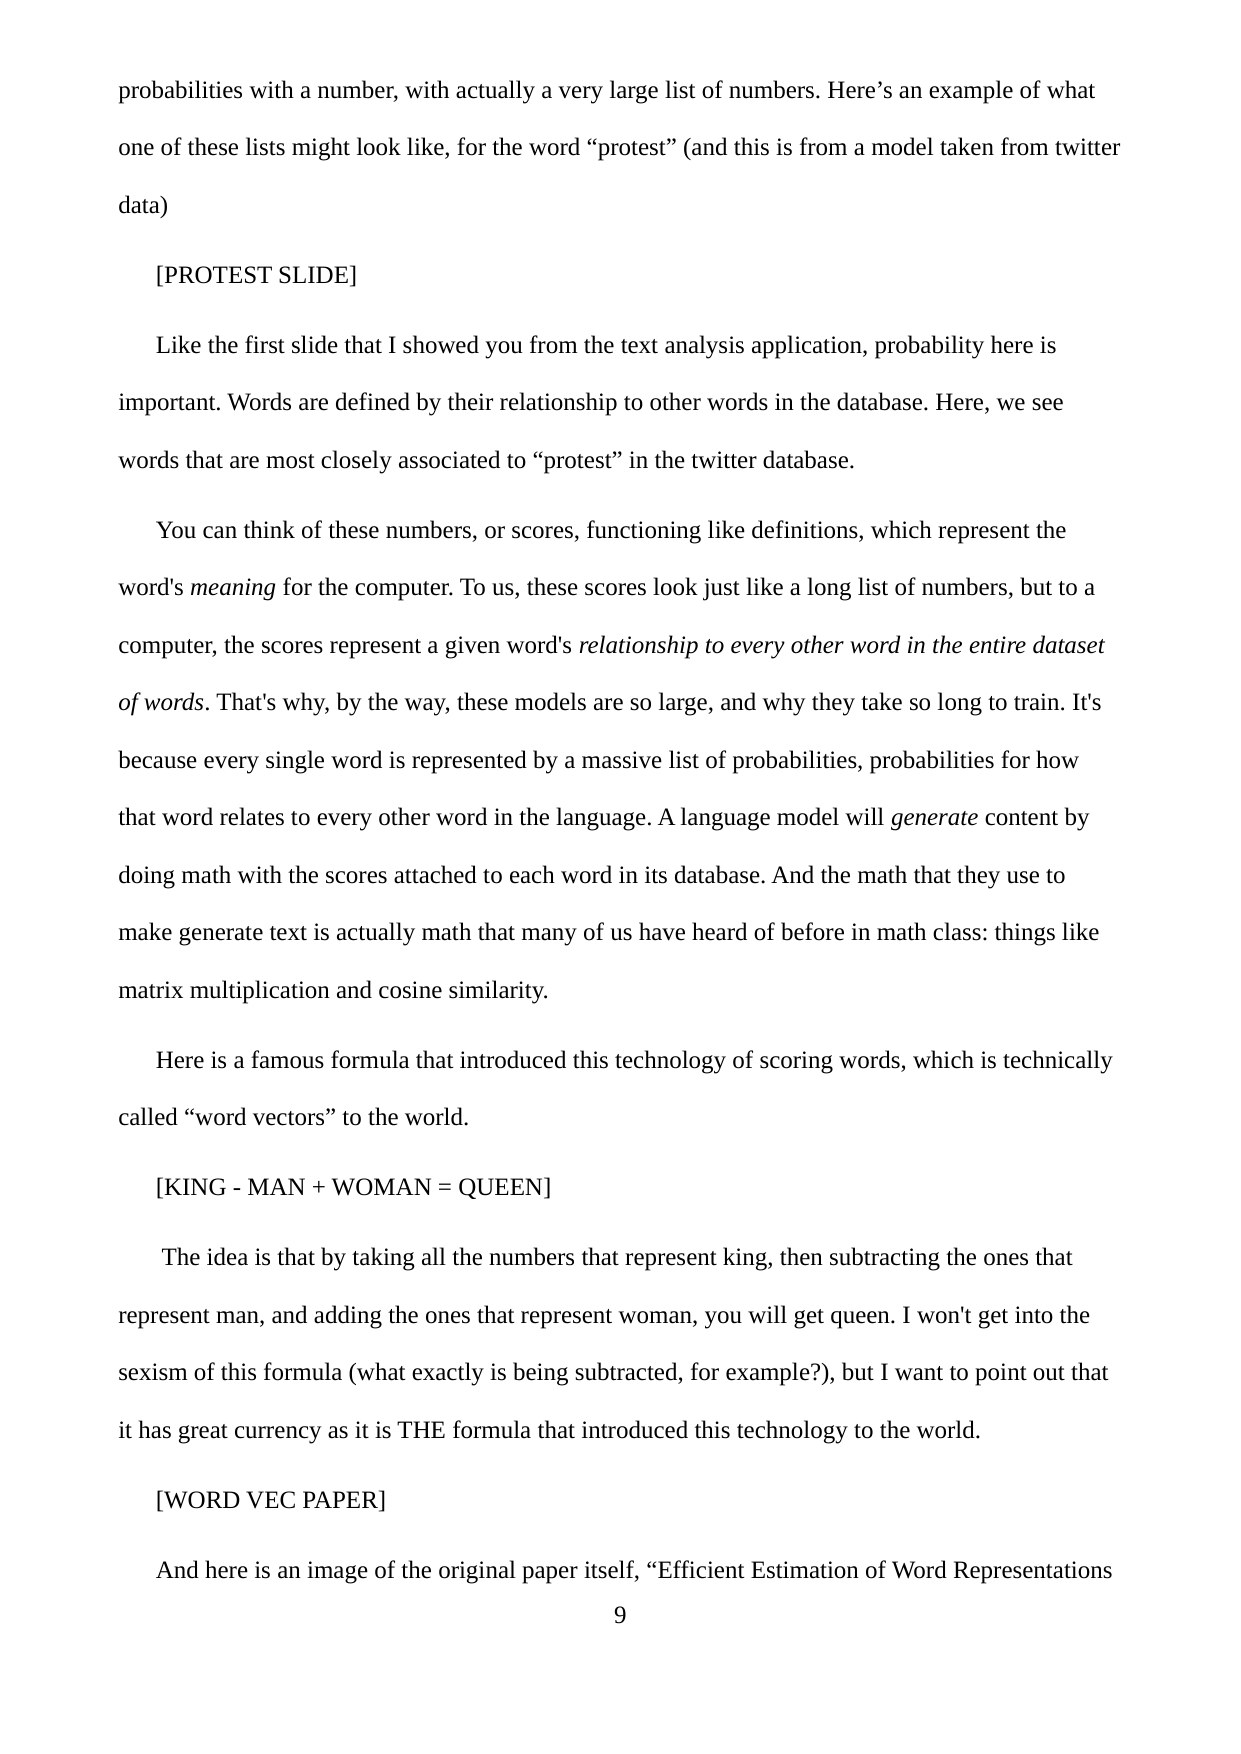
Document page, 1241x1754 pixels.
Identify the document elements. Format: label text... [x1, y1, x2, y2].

text The idea is that by taking all the numbers that represent king, then subtracting the ones that represent man, and adding the ones that represent woman, you will get queen. I won't get into the sexism of this formula (what exactly is being subtracted, for example?), but I want to point out that it has great currency as it is THE formula that introduced this technology to the world. [118, 1242, 1122, 1444]
text Here is a famous formula that introduced this technology of scoring words, which is technically called “word vectors” to the world. [118, 1045, 1122, 1131]
text And here is an image of the original paper itself, “Efficient Estimation of Word Representations [118, 1555, 1122, 1584]
text You can think of these numbers, or scores, functioning like definitions, which represent the word's meaning for the computer. To us, these scores look just like a long list of numbers, but to a computer, the scores represent a given word's relationship to every other word in the entire dataset of words. That's why, by the way, these models are so large, and why they take so long to train. It's because every single word is represented by a massive list of probabilities, probabilities for how that word relates to every other word in the language. A language model will generate content by doing math with the scores attached to each word in its database. And the math that they use to make generate text is actually math that many of us have heard of before in math class: things like matrix multiplication and cosine similarity. [118, 515, 1122, 1004]
text [PROTEST SLIDE] [156, 260, 1122, 289]
text Like the first slide that I showed you from the text analysis application, probability here is important. Words are defined by their relationship to other words in the database. Here, we see words that are most closely associated to “protest” in the twitter database. [118, 330, 1122, 474]
text [KING - MAN + WOMAN = QUEEN] [156, 1172, 1122, 1201]
text [WORD VEC PAPER] [118, 1485, 1122, 1514]
text probabilities with a number, with actually a very large list of numbers. Here’s an example of what one of these lists might look like, for the word “protest” (and this is from a model taken from twitter data) [118, 75, 1122, 219]
